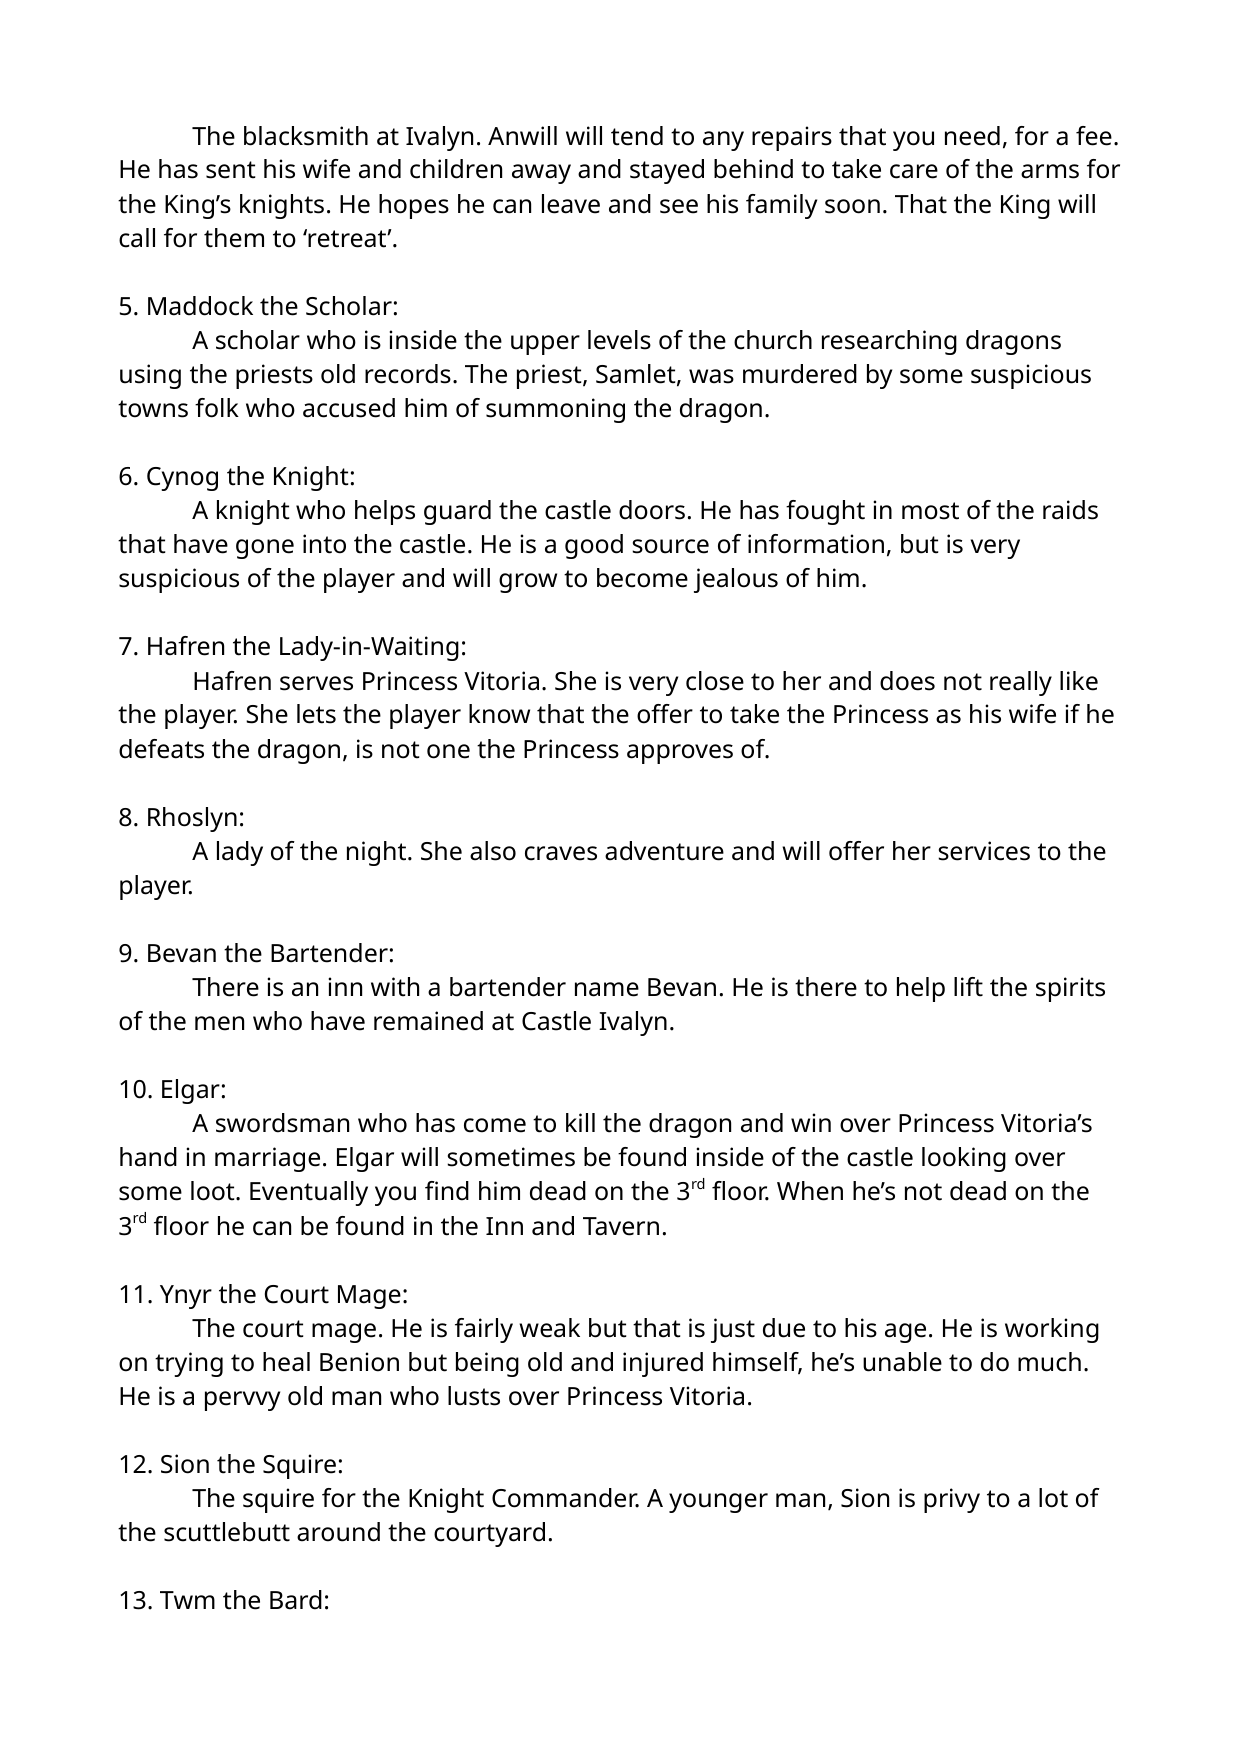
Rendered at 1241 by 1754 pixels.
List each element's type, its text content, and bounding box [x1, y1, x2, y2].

text 8. Rhoslyn: [118, 799, 1122, 833]
text The squire for the Knight Commander. A younger man, Sion is privy to a lot of the scuttlebutt around the courtyard. [118, 1481, 1122, 1549]
text 9. Bevan the Bartender: [118, 936, 1122, 970]
text The blacksmith at Ivalyn. Anwill will tend to any repairs that you need, for a fee. He has sent his wife and children away and stayed behind to take care of the arms for the King’s knights. He hopes he can leave and see his family soon. That the King will call for them to ‘retreat’. [118, 118, 1122, 254]
text A swordsman who has come to kill the dragon and win over Princess Vitoria’s hand in marriage. Elgar will sometimes be found inside of the castle looking over some loot. Eventually you find him dead on the 3rd floor. When he’s not dead on the 3rd floor he can be found in the Inn and Tavern. [118, 1106, 1122, 1242]
text 7. Hafren the Lady-in-Waiting: [118, 629, 1122, 663]
text 5. Maddock the Scholar: [118, 288, 1122, 322]
text 6. Cynog the Knight: [118, 459, 1122, 493]
text 10. Elgar: [118, 1072, 1122, 1106]
text 13. Twm the Bard: [118, 1583, 1122, 1617]
text Hafren serves Princess Vitoria. She is very close to her and does not really like the player. She lets the player know that the offer to take the Princess as his wife if he defeats the dragon, is not one the Princess approves of. [118, 663, 1122, 765]
text 11. Ynyr the Court Mage: [118, 1276, 1122, 1310]
text The court mage. He is fairly weak but that is just due to his age. He is working on trying to heal Benion but being old and injured himself, he’s unable to do much. He is a pervvy old man who lusts over Princess Vitoria. [118, 1310, 1122, 1412]
text 12. Sion the Squire: [118, 1447, 1122, 1481]
text A lady of the night. She also craves adventure and will offer her services to the player. [118, 833, 1122, 902]
text There is an inn with a bartender name Bevan. He is there to help lift the spirits of the men who have remained at Castle Ivalyn. [118, 970, 1122, 1038]
text A scholar who is inside the upper levels of the church researching dragons using the priests old records. The priest, Samlet, was murdered by some suspicious towns folk who accused him of summoning the dragon. [118, 322, 1122, 425]
text A knight who helps guard the castle doors. He has fought in most of the raids that have gone into the castle. He is a good source of information, but is very suspicious of the player and will grow to become jealous of him. [118, 493, 1122, 595]
